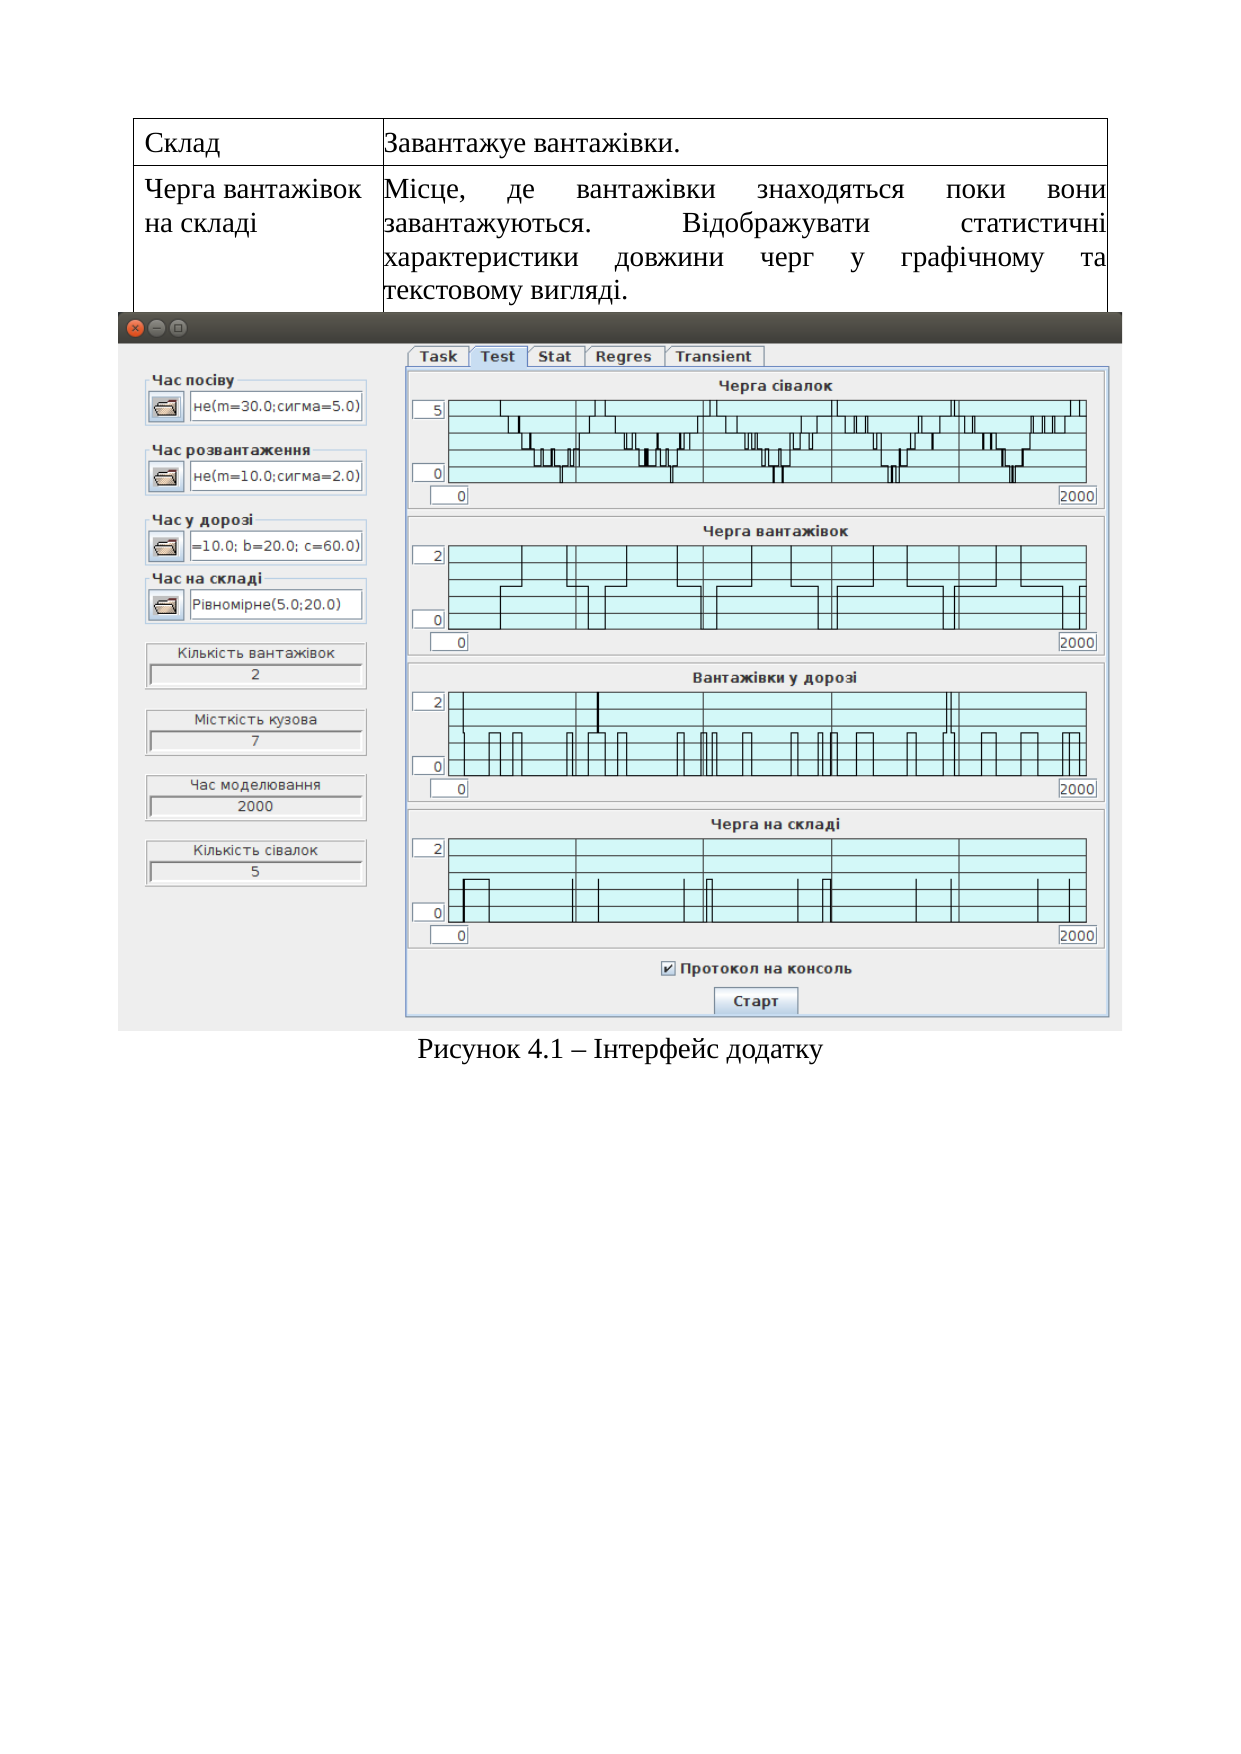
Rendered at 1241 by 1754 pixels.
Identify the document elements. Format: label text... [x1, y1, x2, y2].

text Рисунок 4.1 – Інтерфейс додатку [118, 1031, 1122, 1064]
table_cell Склад [134, 119, 383, 164]
table_cell Місце, де вантажівки знаходяться поки вони завантажуються. Відображувати статистичні характеристики довжини черг у графічному та текстовому вигляді. [384, 166, 1107, 312]
table_cell Черга вантажівок на складі [134, 166, 383, 312]
table_cell Завантажуе вантажівки. [384, 119, 1107, 164]
